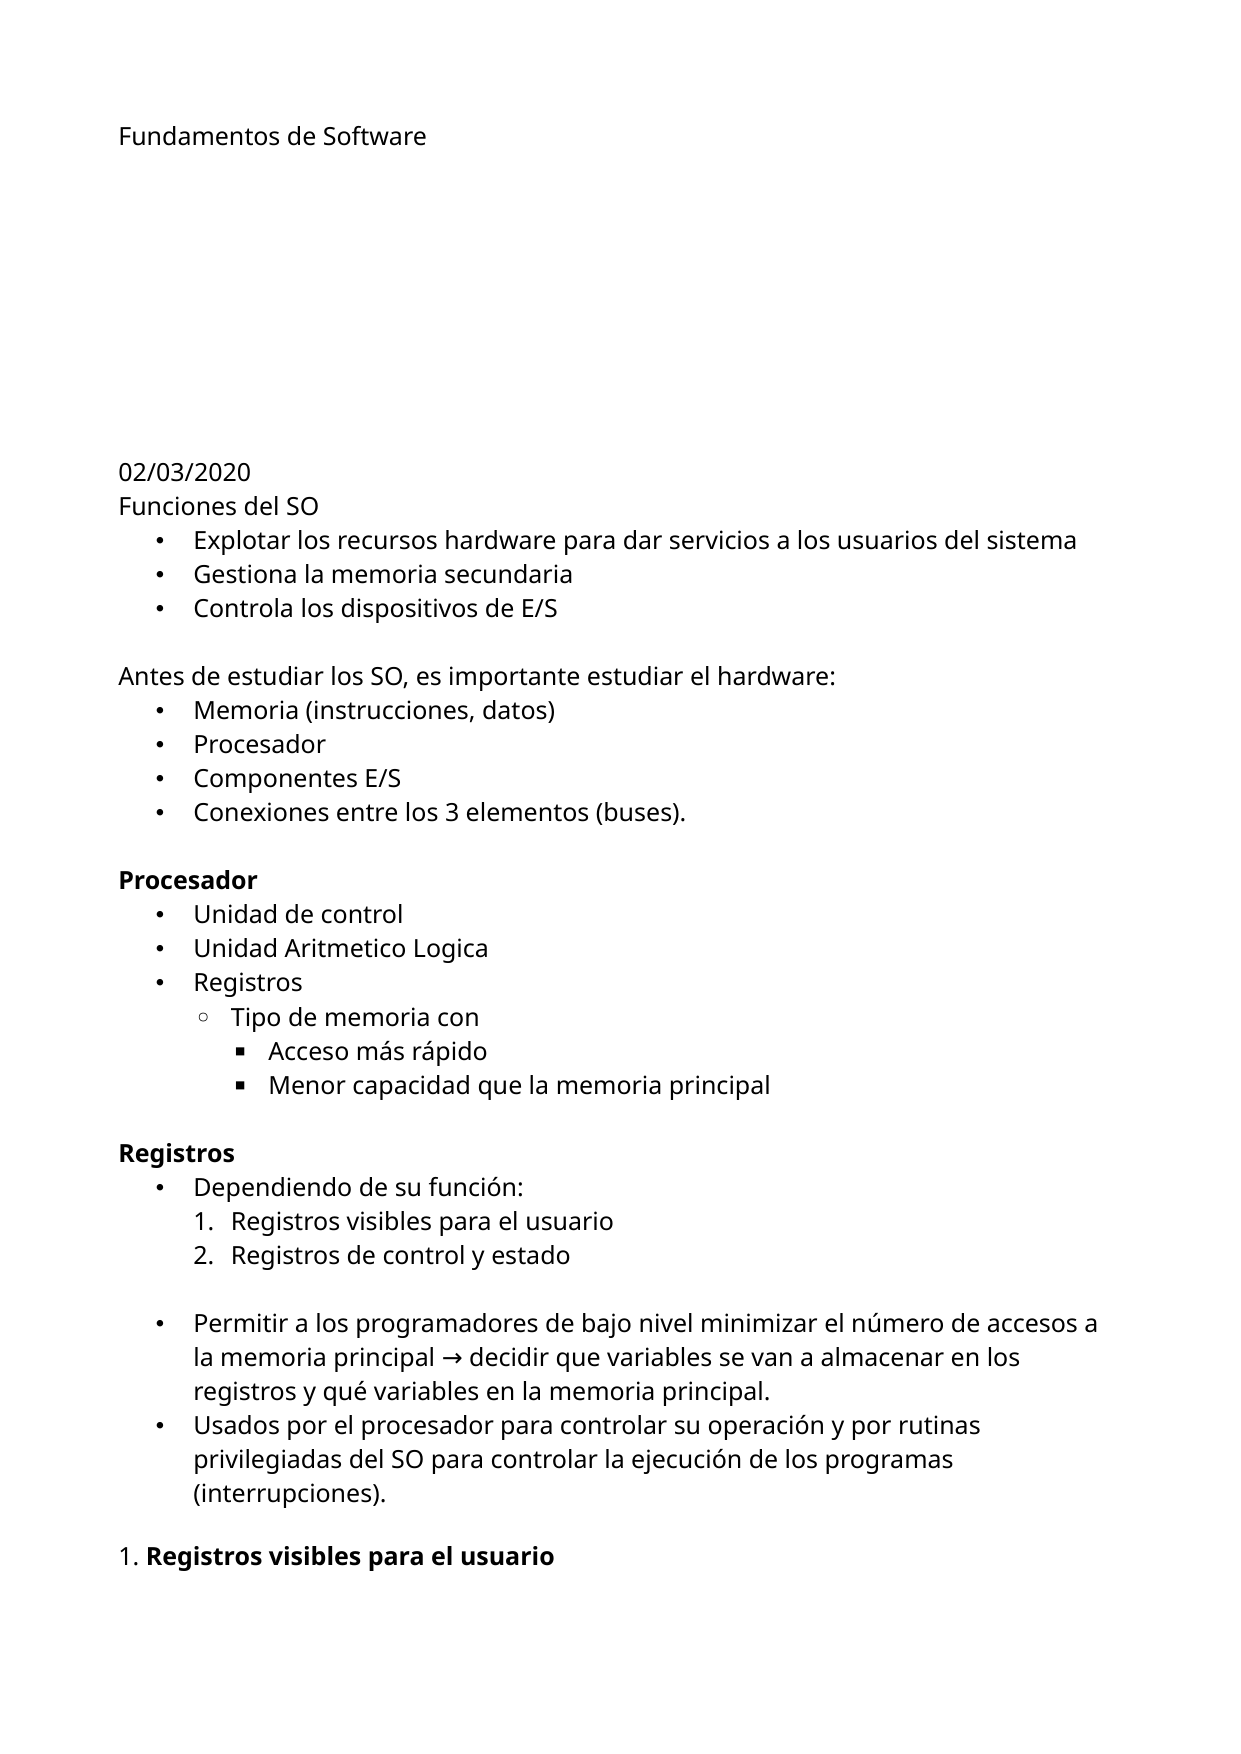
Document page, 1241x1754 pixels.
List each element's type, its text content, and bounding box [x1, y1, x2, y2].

list Tipo de memoria con [193, 999, 1122, 1033]
list Controla los dispositivos de E/S [156, 590, 1122, 624]
list Componentes E/S [156, 761, 1122, 795]
list Unidad de control [156, 897, 1122, 931]
list Memoria (instrucciones, datos) [156, 693, 1122, 727]
text Registros [118, 1135, 1122, 1169]
list Acceso más rápido [231, 1033, 1122, 1067]
text Procesador [118, 863, 1122, 897]
text 02/03/2020 [118, 454, 1122, 488]
list Unidad Aritmetico Logica [156, 931, 1122, 965]
text Funciones del SO [118, 488, 1122, 522]
list Procesador [156, 727, 1122, 761]
list Gestiona la memoria secundaria [156, 556, 1122, 590]
text Antes de estudiar los SO, es importante estudiar el hardware: [118, 658, 1122, 693]
list Explotar los recursos hardware para dar servicios a los usuarios del sistema [156, 522, 1122, 556]
list Menor capacidad que la memoria principal [231, 1067, 1122, 1101]
list Usados por el procesador para controlar su operación y por rutinas privilegiadas del SO para controlar la ejecución de los programas (interrupciones). [156, 1408, 1122, 1510]
list Permitir a los programadores de bajo nivel minimizar el número de accesos a la memoria principal → decidir que variables se van a almacenar en los registros y qué variables en la memoria principal. [156, 1306, 1122, 1408]
list Dependiendo de su función: [156, 1169, 1122, 1203]
list Registros visibles para el usuario [193, 1203, 1122, 1238]
list Conexiones entre los 3 elementos (buses). [156, 795, 1122, 829]
list Registros de control y estado [193, 1238, 1122, 1272]
list Registros [156, 965, 1122, 999]
text 1. Registros visibles para el usuario [118, 1539, 1122, 1573]
